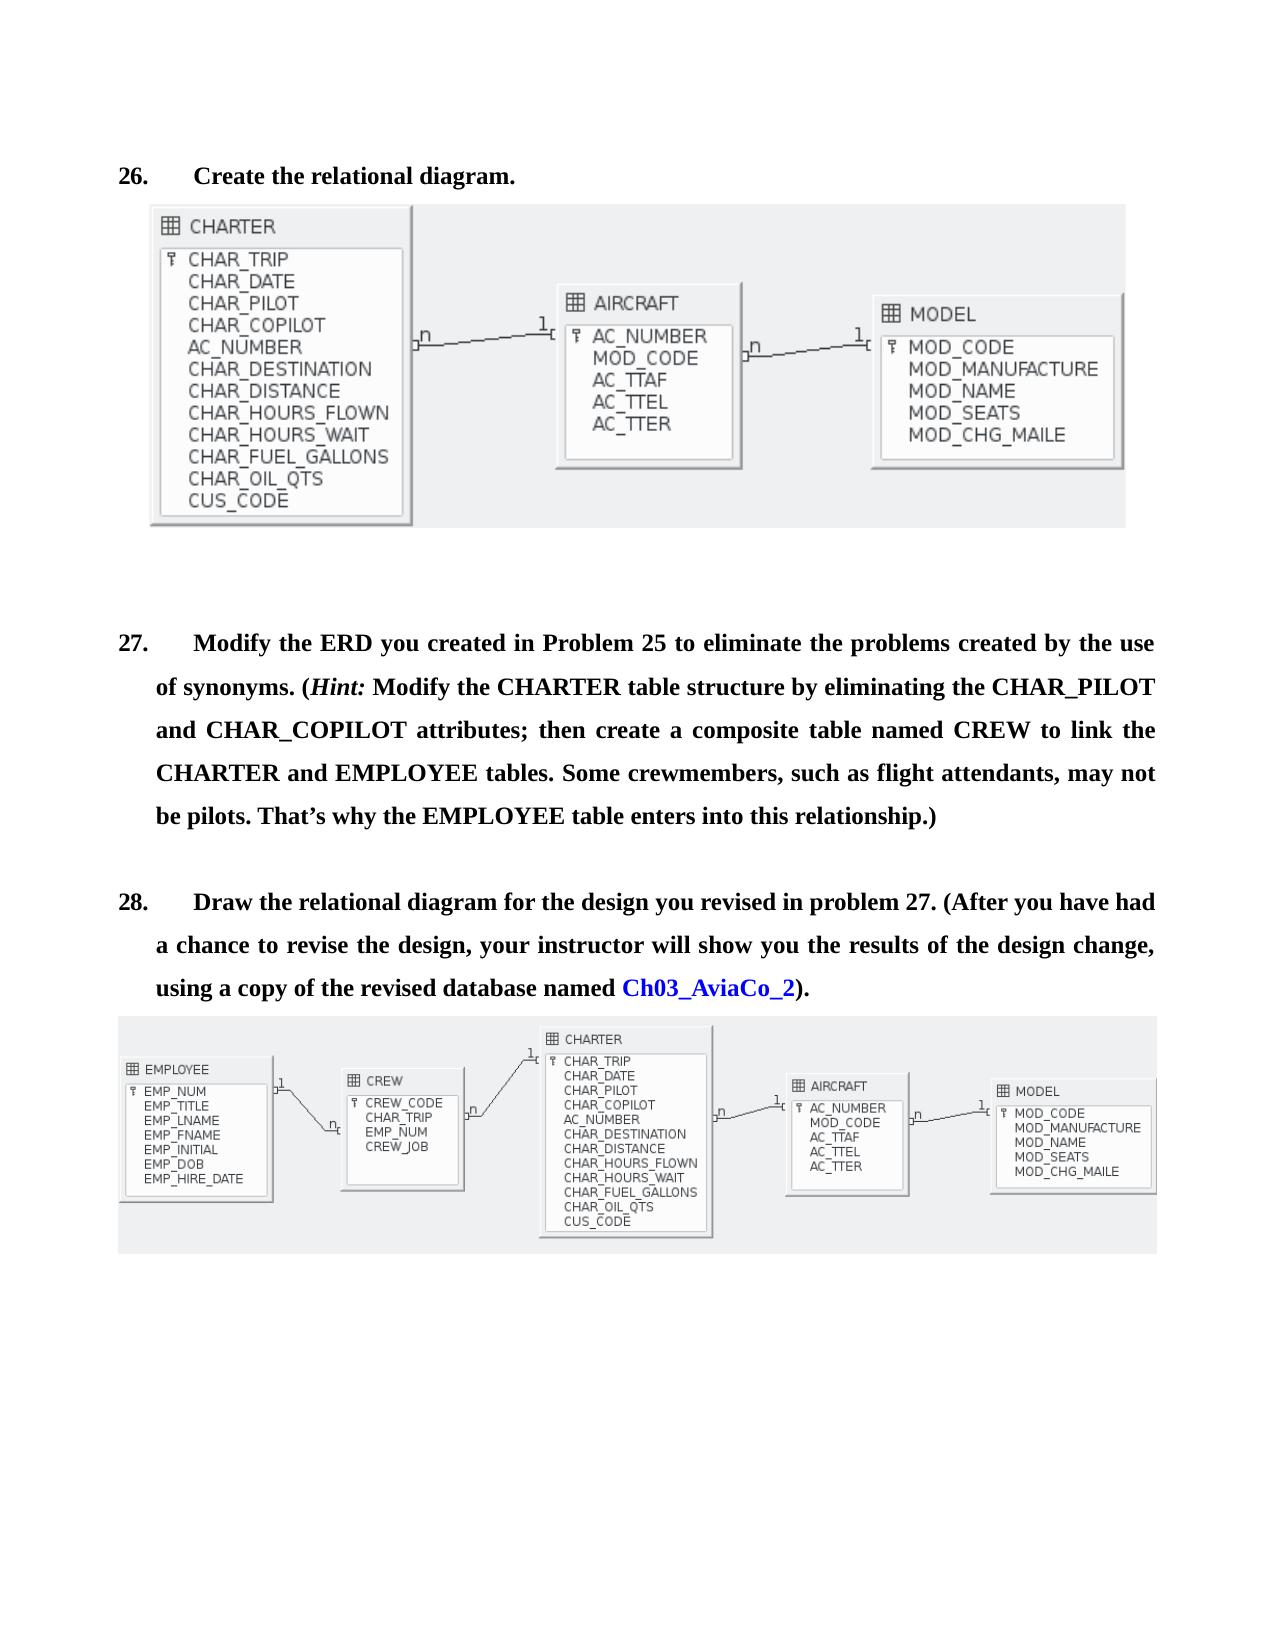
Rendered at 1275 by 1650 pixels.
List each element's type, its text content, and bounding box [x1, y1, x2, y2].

list Modify the ERD you created in Problem 25 to eliminate the problems created by the use of synonyms. (Hint: Modify the CHARTER table structure by eliminating the CHAR_PILOT and CHAR_COPILOT attributes; then create a composite table named CREW to link the CHARTER and EMPLOYEE tables. Some crewmembers, such as flight attendants, may not be pilots. That’s why the EMPLOYEE table enters into this relationship.) [118, 628, 1157, 830]
picture [149, 204, 1126, 528]
list Draw the relational diagram for the design you revised in problem 27. (After you have had a chance to revise the design, your instructor will show you the results of the design change, using a copy of the revised database named Ch03_AviaCo_2). [118, 887, 1157, 1002]
list Create the relational diagram. [118, 161, 1157, 190]
picture [118, 1016, 1157, 1254]
